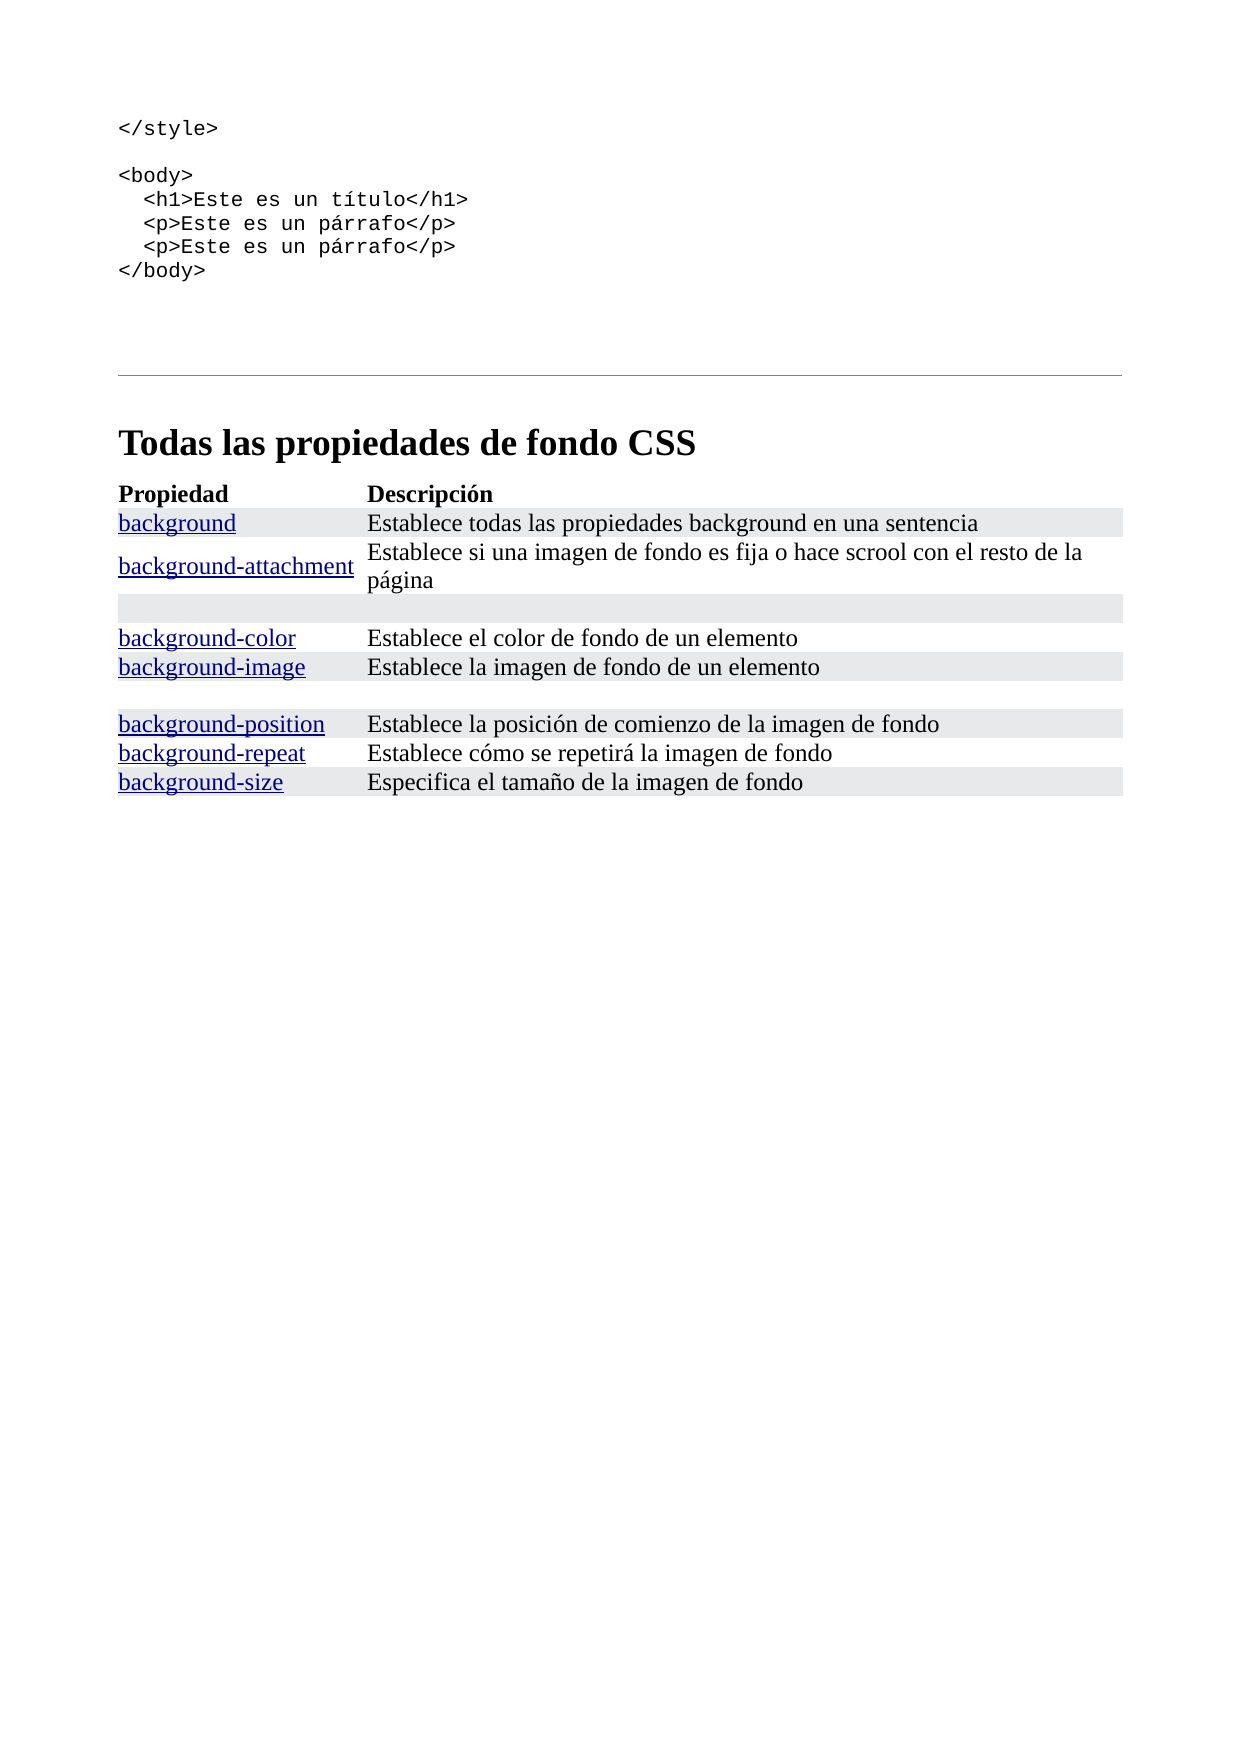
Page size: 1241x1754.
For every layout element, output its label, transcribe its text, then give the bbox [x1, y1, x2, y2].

table_cell [367, 594, 1123, 623]
text </body> [118, 260, 1122, 284]
table_cell Establece el color de fondo de un elemento [367, 623, 1123, 652]
table_cell background-image [118, 652, 367, 681]
table_cell Establece la posición de comienzo de la imagen de fondo [367, 709, 1123, 738]
subtitle Todas las propiedades de fondo CSS [118, 421, 1122, 464]
table_cell background-position [118, 709, 367, 738]
table_cell [118, 594, 367, 623]
text <p>Este es un párrafo</p> [118, 213, 1122, 236]
table_cell Establece si una imagen de fondo es fija o hace scrool con el resto de la página [367, 537, 1123, 594]
table_cell Establece la imagen de fondo de un elemento [367, 652, 1123, 681]
table_cell Especifica el tamaño de la imagen de fondo [367, 767, 1123, 796]
text </style> [118, 118, 1122, 142]
table_cell background-repeat [118, 738, 367, 767]
text <p>Este es un párrafo</p> [118, 236, 1122, 260]
table_cell background-size [118, 767, 367, 796]
table_header Propiedad [118, 479, 367, 508]
table_cell background-color [118, 623, 367, 652]
table_header Descripción [367, 479, 1123, 508]
text <h1>Este es un título</h1> [118, 189, 1122, 213]
table_cell Establece cómo se repetirá la imagen de fondo [367, 738, 1123, 767]
table_cell background-attachment [118, 537, 367, 594]
table_cell [367, 681, 1123, 709]
table_cell [118, 681, 367, 709]
text <body> [118, 165, 1122, 189]
table_cell Establece todas las propiedades background en una sentencia [367, 508, 1123, 537]
table_cell background [118, 508, 367, 537]
